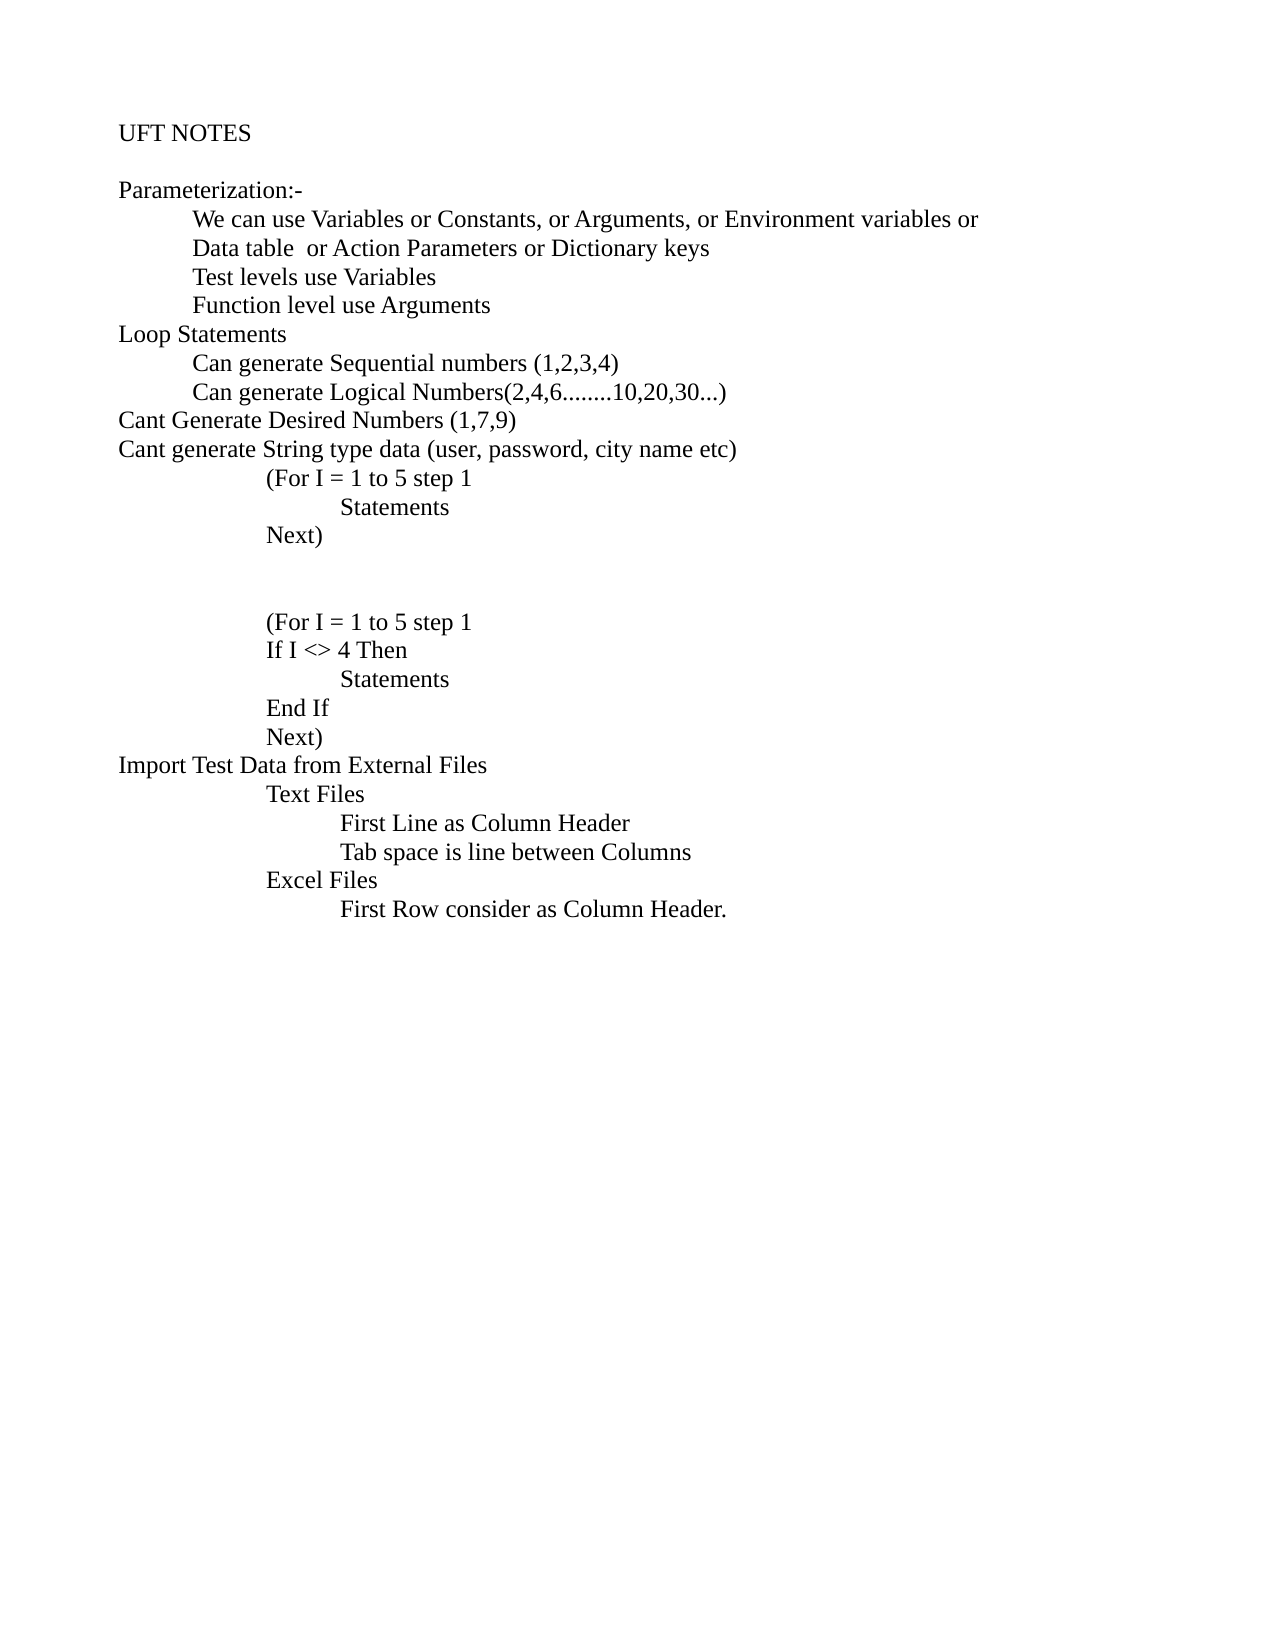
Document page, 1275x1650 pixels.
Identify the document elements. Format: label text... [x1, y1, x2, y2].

text We can use Variables or Constants, or Arguments, or Environment variables or [118, 204, 1157, 233]
text Next) [118, 722, 1157, 751]
text First Line as Column Header [118, 808, 1157, 837]
text UFT NOTES [118, 118, 1157, 147]
text Cant Generate Desired Numbers (1,7,9) [118, 406, 1157, 434]
text Test levels use Variables [118, 262, 1157, 291]
text First Row consider as Column Header. [118, 894, 1157, 923]
text (For I = 1 to 5 step 1 [118, 607, 1157, 636]
text Cant generate String type data (user, password, city name etc) [118, 434, 1157, 463]
text Loop Statements [118, 319, 1157, 348]
text Text Files [118, 779, 1157, 808]
text Statements [118, 492, 1157, 521]
text Function level use Arguments [118, 291, 1157, 319]
text Import Test Data from External Files [118, 751, 1157, 779]
text Excel Files [118, 866, 1157, 894]
text End If [118, 693, 1157, 722]
text Data table or Action Parameters or Dictionary keys [118, 233, 1157, 262]
text (For I = 1 to 5 step 1 [118, 463, 1157, 492]
text Next) [118, 521, 1157, 549]
text Tab space is line between Columns [118, 837, 1157, 866]
text Can generate Sequential numbers (1,2,3,4) [118, 348, 1157, 377]
text Statements [118, 664, 1157, 693]
text Parameterization:- [118, 176, 1157, 204]
text If I <> 4 Then [118, 636, 1157, 664]
text Can generate Logical Numbers(2,4,6........10,20,30...) [118, 377, 1157, 406]
